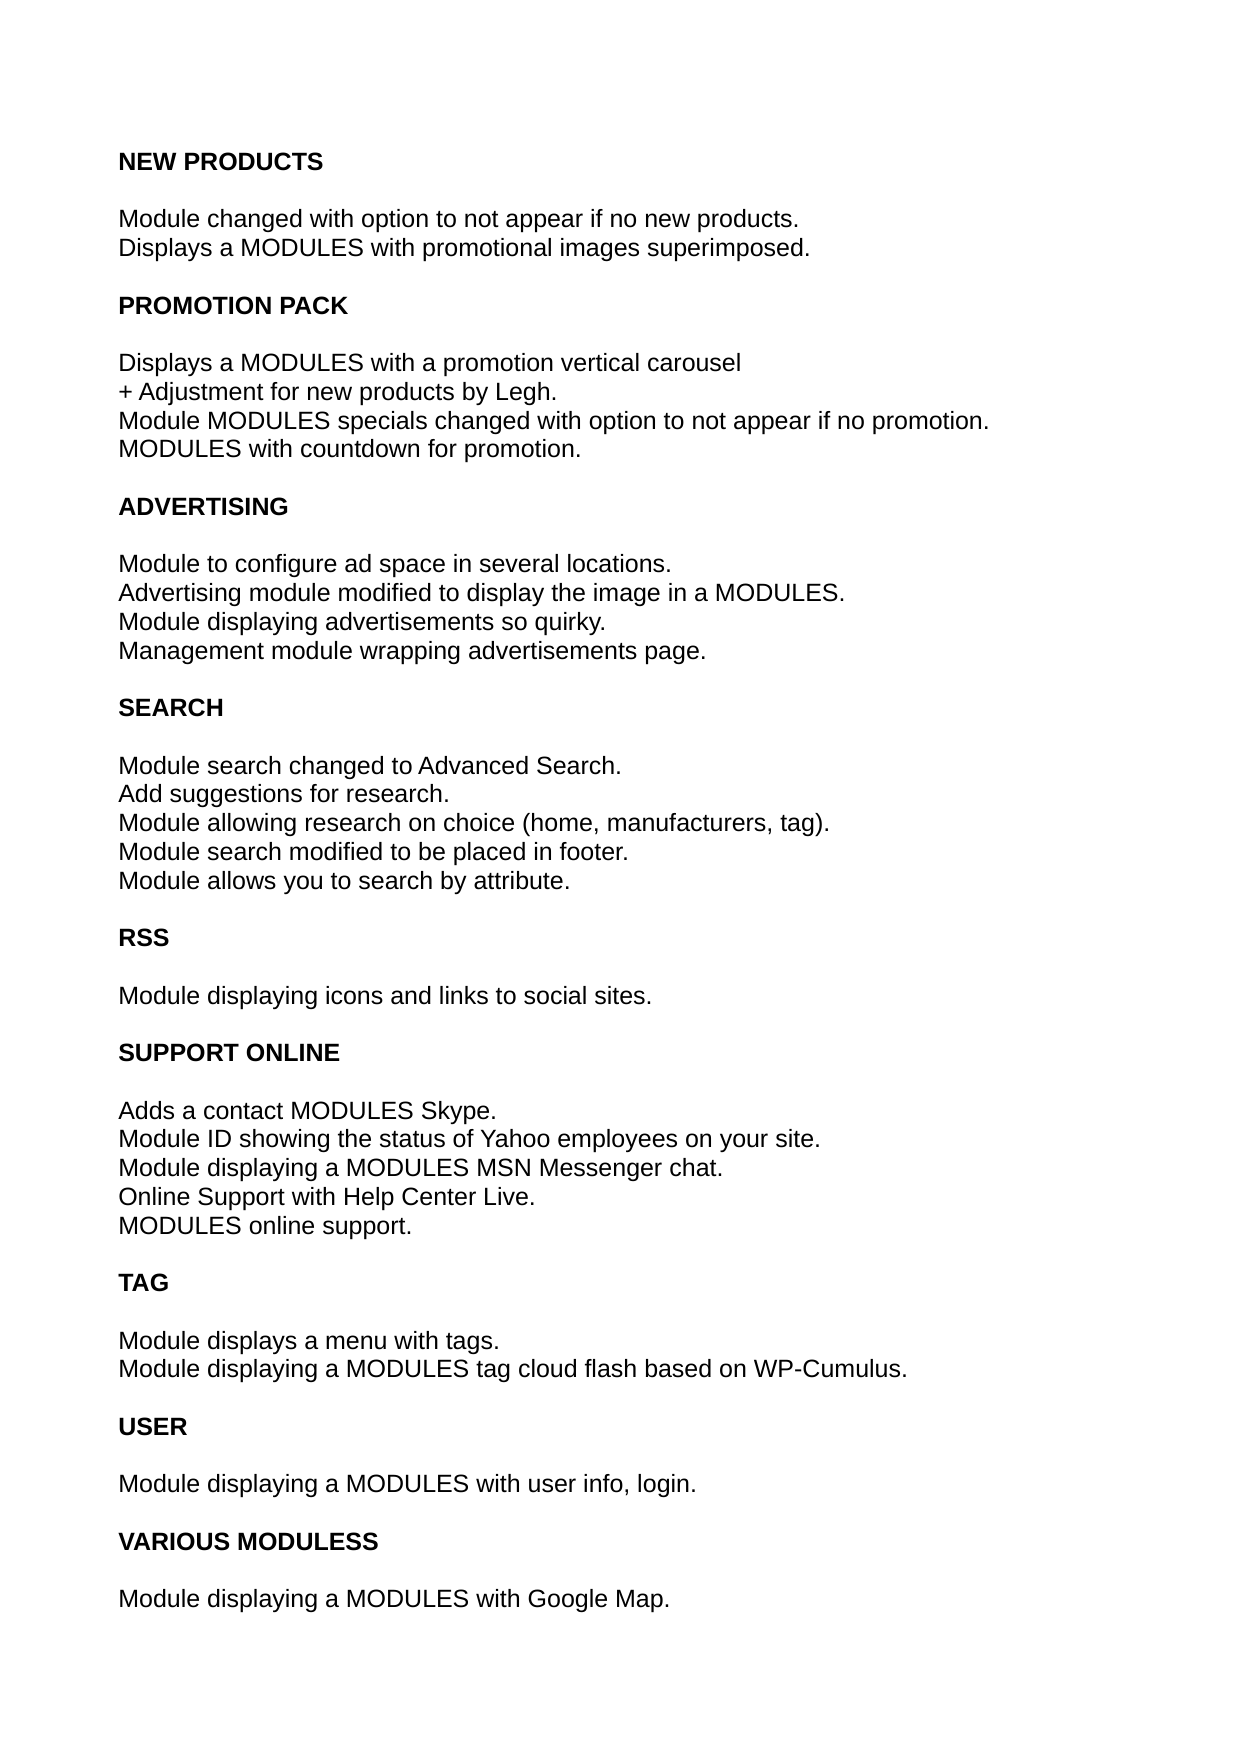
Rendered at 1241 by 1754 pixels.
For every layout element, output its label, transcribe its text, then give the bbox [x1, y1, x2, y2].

text Module search changed to Advanced Search. Add suggestions for research. Module allowing research on choice (home, manufacturers, tag). Module search modified to be placed in footer. Module allows you to search by attribute. RSS Module displaying icons and links to social sites. SUPPORT ONLINE Adds a contact MODULES Skype. Module ID showing the status of Yahoo employees on your site. Module displaying a MODULES MSN Messenger chat. Online Support with Help Center Live. MODULES online support. TAG Module displays a menu with tags. Module displaying a MODULES tag cloud flash based on WP-Cumulus. USER Module displaying a MODULES with user info, login. VARIOUS MODULESS Module displaying a MODULES with Google Map. [118, 751, 1122, 1613]
text NEW PRODUCTS Module changed with option to not appear if no new products. Displays a MODULES with promotional images superimposed. PROMOTION PACK Displays a MODULES with a promotion vertical carousel + Adjustment for new products by Legh. Module MODULES specials changed with option to not appear if no promotion. MODULES with countdown for promotion. ADVERTISING Module to configure ad space in several locations. Advertising module modified to display the image in a MODULES. Module displaying advertisements so quirky. Management module wrapping advertisements page. SEARCH [118, 118, 1122, 751]
